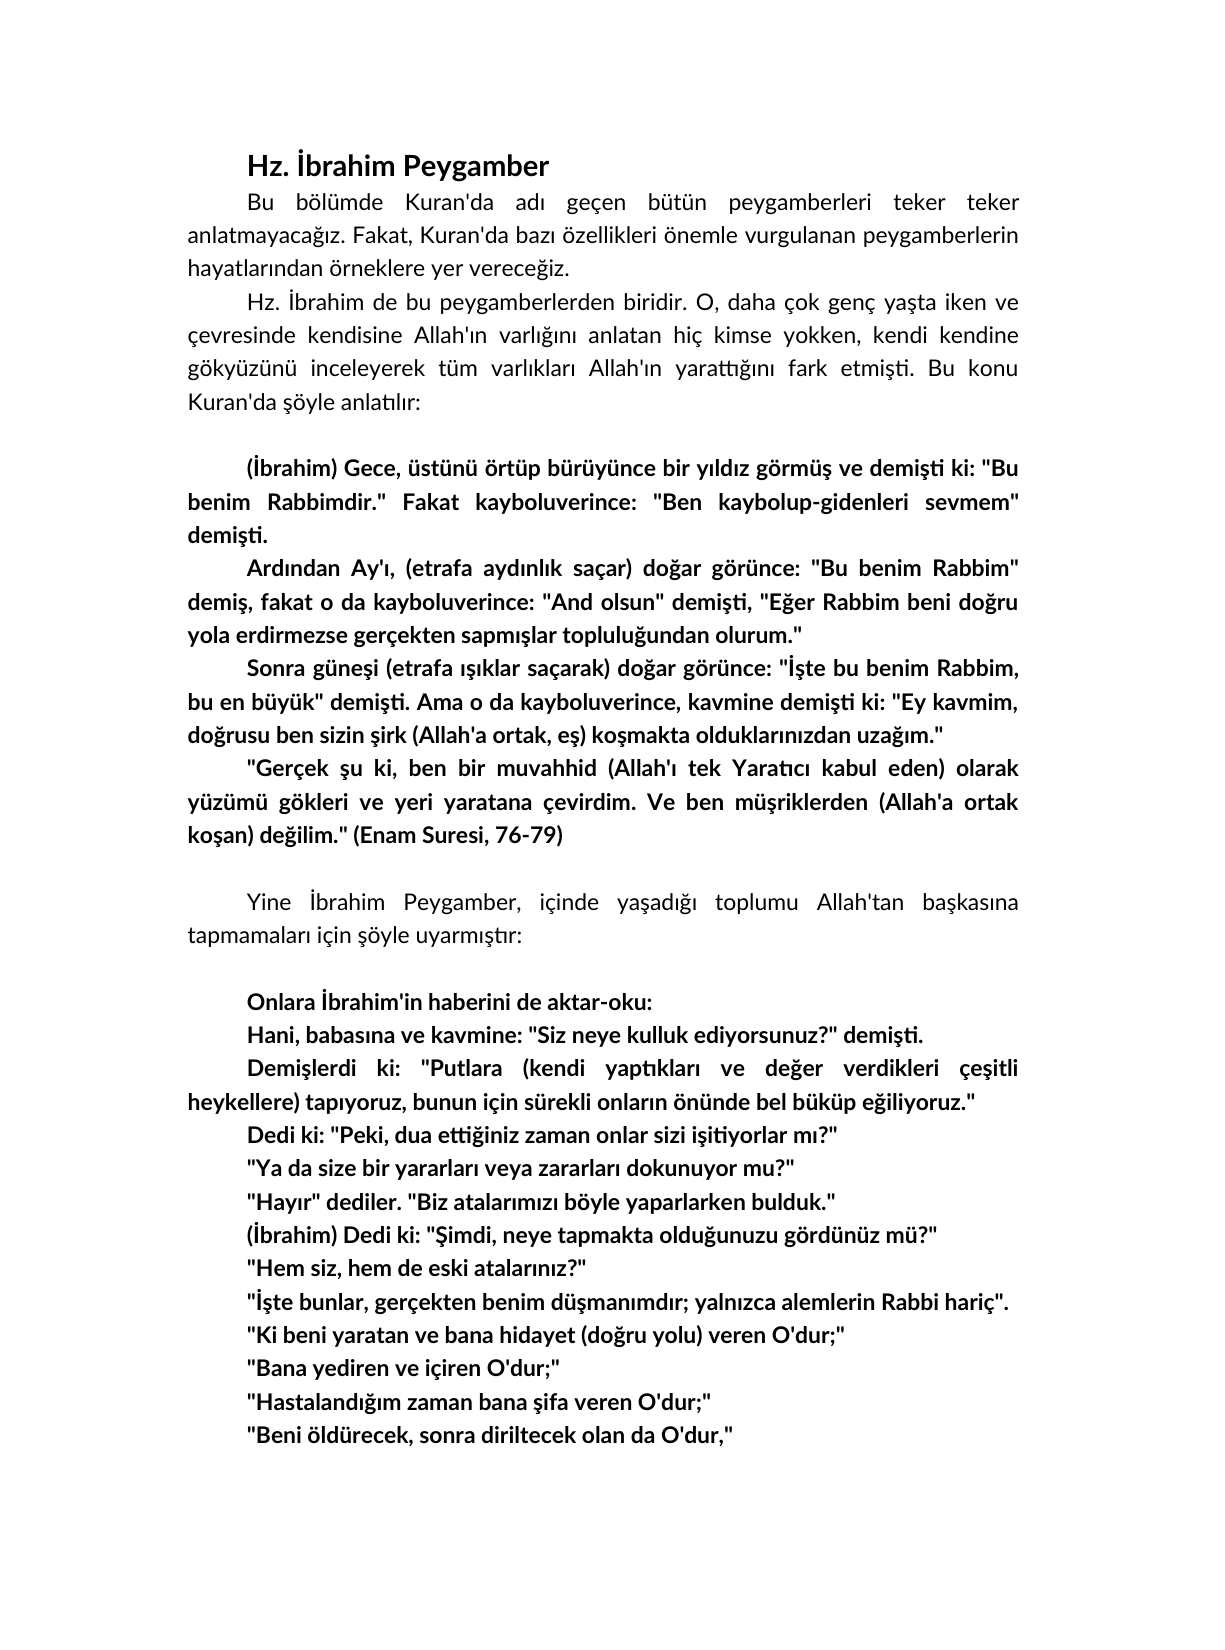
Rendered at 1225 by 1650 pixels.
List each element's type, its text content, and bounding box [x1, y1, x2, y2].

text Demişlerdi ki: "Putlara (kendi yaptıkları ve değer verdikleri çeşitli heykellere) tapıyoruz, bunun için sürekli onların önünde bel büküp eğiliyoruz." [187, 1050, 1020, 1117]
text Yine İbrahim Peygamber, içinde yaşadığı toplumu Allah'tan başkasına tapmamaları için şöyle uyarmıştır: [187, 883, 1020, 950]
text Hz. İbrahim Peygamber [187, 150, 1020, 183]
text Dedi ki: "Peki, dua ettiğiniz zaman onlar sizi işitiyorlar mı?" [187, 1117, 1020, 1150]
text "Hayır" dediler. "Biz atalarımızı böyle yaparlarken bulduk." [187, 1183, 1020, 1217]
text "Gerçek şu ki, ben bir muvahhid (Allah'ı tek Yaratıcı kabul eden) olarak yüzümü gökleri ve yeri yaratana çevirdim. Ve ben müşriklerden (Allah'a ortak koşan) değilim." (Enam Suresi, 76-79) [187, 750, 1020, 850]
text Ardından Ay'ı, (etrafa aydınlık saçar) doğar görünce: "Bu benim Rabbim" demiş, fakat o da kayboluverince: "And olsun" demişti, "Eğer Rabbim beni doğru yola erdirmezse gerçekten sapmışlar topluluğundan olurum." [187, 550, 1020, 650]
text "Ki beni yaratan ve bana hidayet (doğru yolu) veren O'dur;" [187, 1317, 1020, 1350]
text Sonra güneşi (etrafa ışıklar saçarak) doğar görünce: "İşte bu benim Rabbim, bu en büyük" demişti. Ama o da kayboluverince, kavmine demişti ki: "Ey kavmim, doğrusu ben sizin şirk (Allah'a ortak, eş) koşmakta olduklarınızdan uzağım." [187, 650, 1020, 750]
text Hani, babasına ve kavmine: "Siz neye kulluk ediyorsunuz?" demişti. [187, 1017, 1020, 1050]
text "Hem siz, hem de eski atalarınız?" [187, 1250, 1020, 1283]
text Hz. İbrahim de bu peygamberlerden biridir. O, daha çok genç yaşta iken ve çevresinde kendisine Allah'ın varlığını anlatan hiç kimse yokken, kendi kendine gökyüzünü inceleyerek tüm varlıkları Allah'ın yarattığını fark etmişti. Bu konu Kuran'da şöyle anlatılır: [187, 283, 1020, 417]
text "İşte bunlar, gerçekten benim düşmanımdır; yalnızca alemlerin Rabbi hariç". [187, 1283, 1020, 1317]
text "Beni öldürecek, sonra diriltecek olan da O'dur," [187, 1417, 1020, 1450]
text (İbrahim) Gece, üstünü örtüp bürüyünce bir yıldız görmüş ve demişti ki: "Bu benim Rabbimdir." Fakat kayboluverince: "Ben kaybolup-gidenleri sevmem" demişti. [187, 450, 1020, 550]
text Onlara İbrahim'in haberini de aktar-oku: [187, 983, 1020, 1017]
text "Ya da size bir yararları veya zararları dokunuyor mu?" [187, 1150, 1020, 1183]
text "Hastalandığım zaman bana şifa veren O'dur;" [187, 1383, 1020, 1417]
text Bu bölümde Kuran'da adı geçen bütün peygamberleri teker teker anlatmayacağız. Fakat, Kuran'da bazı özellikleri önemle vurgulanan peygamberlerin hayatlarından örneklere yer vereceğiz. [187, 183, 1020, 283]
text "Bana yediren ve içiren O'dur;" [187, 1350, 1020, 1383]
text (İbrahim) Dedi ki: "Şimdi, neye tapmakta olduğunuzu gördünüz mü?" [187, 1217, 1020, 1250]
